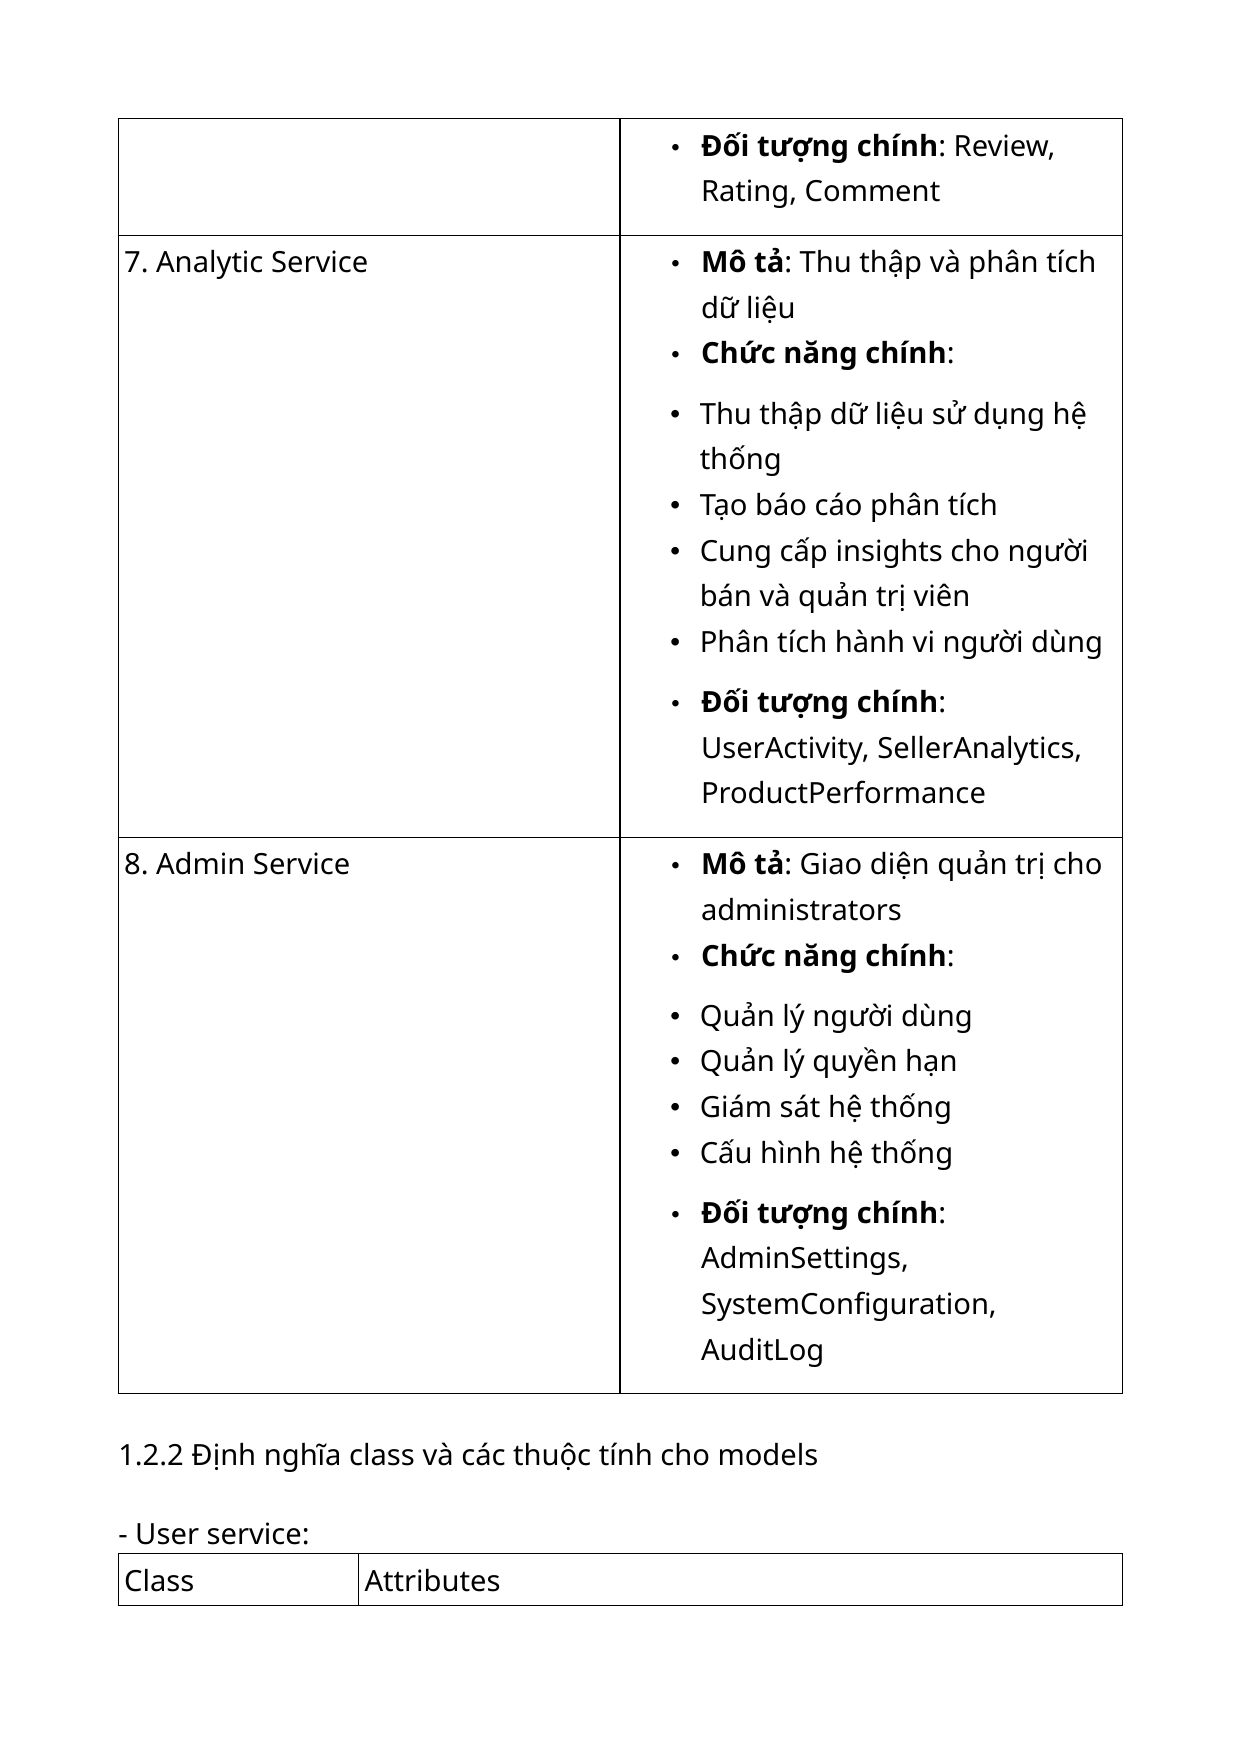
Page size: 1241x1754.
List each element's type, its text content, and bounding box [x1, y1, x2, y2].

table_cell 8. Admin Service [119, 838, 619, 1393]
table_header Class [119, 1554, 358, 1605]
table_cell 7. Analytic Service [119, 236, 619, 837]
table_cell Mô tả: Thu thập và phân tích dữ liệu Chức năng chính: Thu thập dữ liệu sử dụng hệ thống Tạo báo cáo phân tích Cung cấp insights cho người bán và quản trị viên Phân tích hành vi người dùng Đối tượng chính: UserActivity, SellerAnalytics, ProductPerformance [621, 236, 1122, 837]
table_cell [119, 119, 619, 235]
text - User service: [118, 1513, 1122, 1553]
table_header Attributes [359, 1554, 1122, 1605]
text 1.2.2 Định nghĩa class và các thuộc tính cho models [118, 1434, 1122, 1474]
table_cell Mô tả: Giao diện quản trị cho administrators Chức năng chính: Quản lý người dùng Quản lý quyền hạn Giám sát hệ thống Cấu hình hệ thống Đối tượng chính: AdminSettings, SystemConfiguration, AuditLog [621, 838, 1122, 1393]
table_cell Mô tả: Quản lý đánh giá và nhận xét sản phẩm Chức năng chính: Tạo và quản lý đánh giá sản phẩm Quản lý bình luận Tính điểm đánh giá trung bình Thu thập dữ liệu cho phân tích cảm xúc Đối tượng chính: Review, Rating, Comment [621, 119, 1122, 235]
